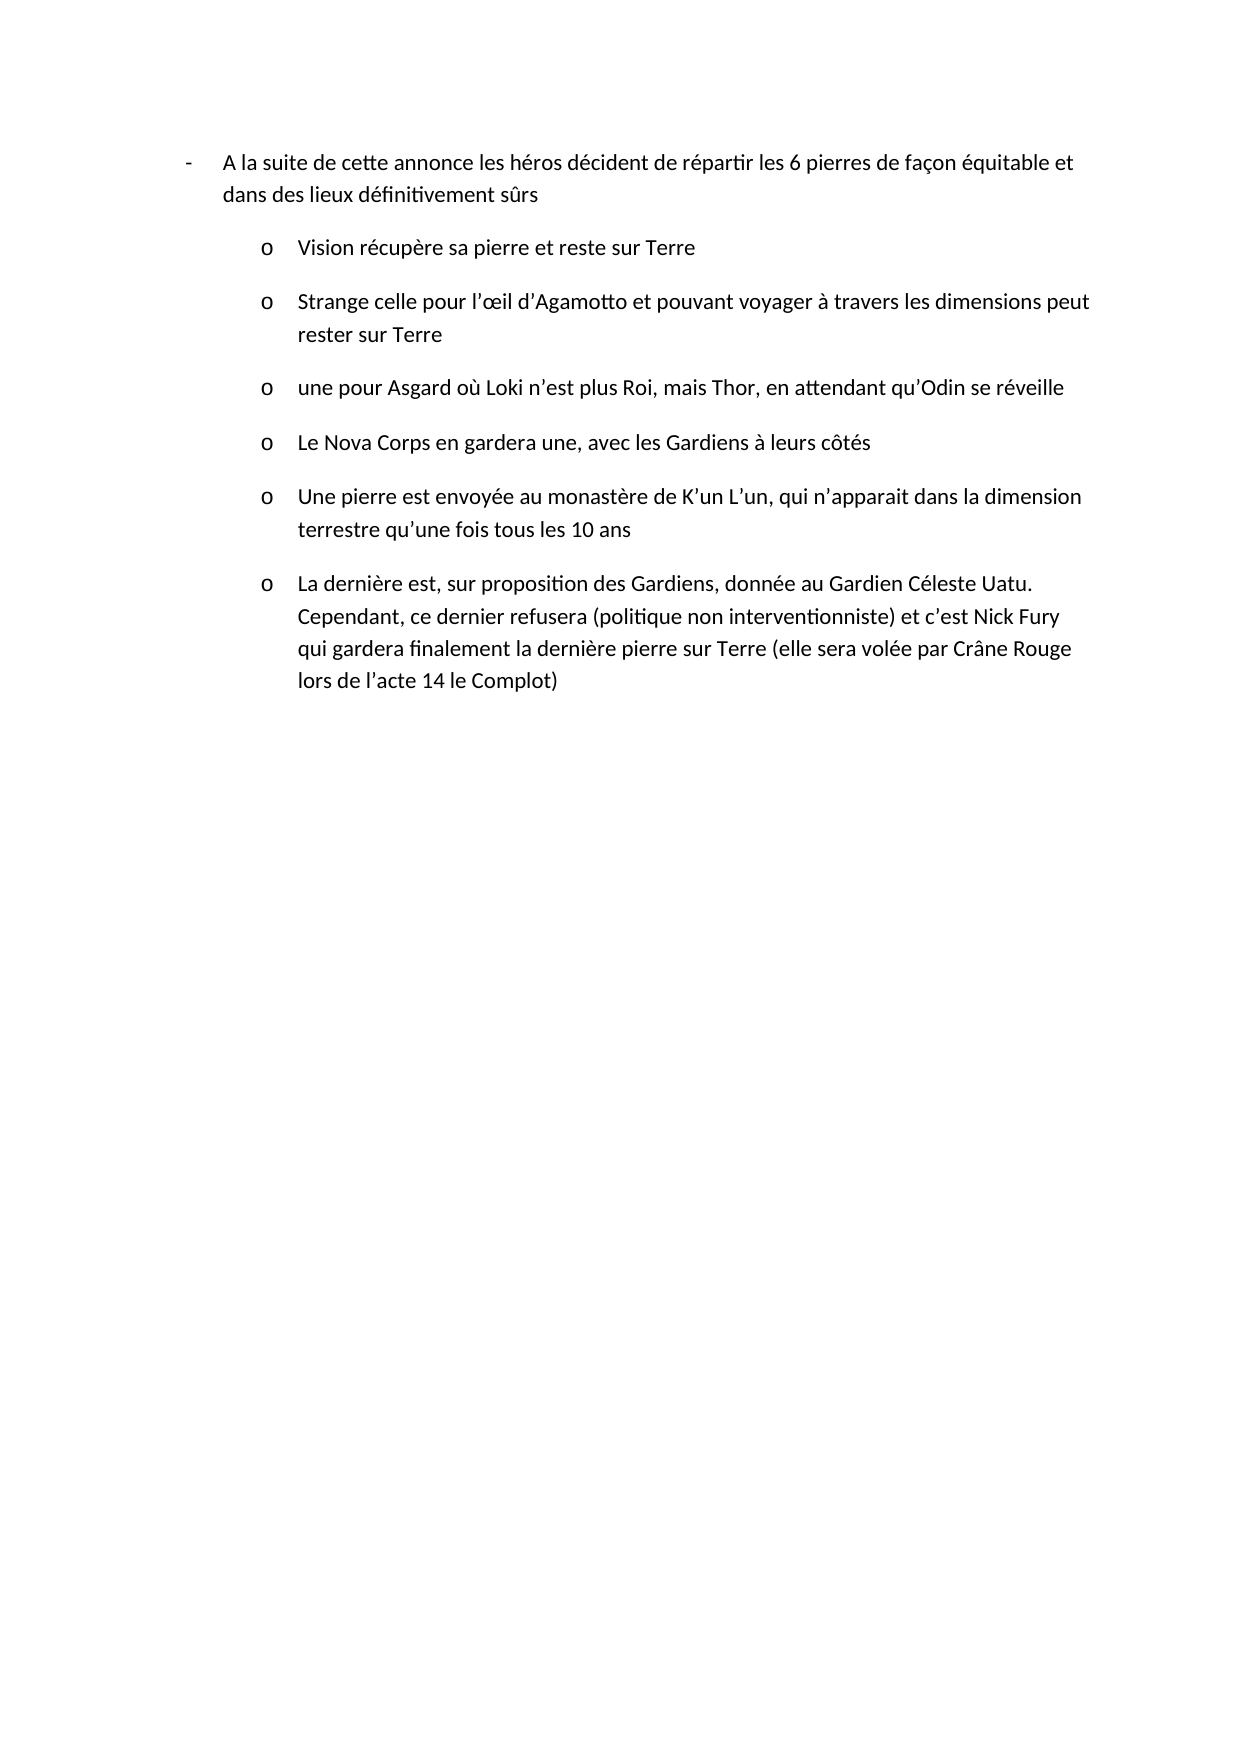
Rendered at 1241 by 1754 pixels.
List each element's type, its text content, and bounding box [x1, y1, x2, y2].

list Une pierre est envoyée au monastère de K’un L’un, qui n’apparait dans la dimension terrestre qu’une fois tous les 10 ans [260, 482, 1093, 544]
list A la suite de cette annonce les héros décident de répartir les 6 pierres de façon équitable et dans des lieux définitivement sûrs [185, 148, 1093, 208]
list La dernière est, sur proposition des Gardiens, donnée au Gardien Céleste Uatu. Cependant, ce dernier refusera (politique non interventionniste) et c’est Nick Fury qui gardera finalement la dernière pierre sur Terre (elle sera volée par Crâne Rouge lors de l’acte 14 le Complot) [260, 569, 1093, 694]
list Strange celle pour l’œil d’Agamotto et pouvant voyager à travers les dimensions peut rester sur Terre [260, 287, 1093, 348]
list Le Nova Corps en gardera une, avec les Gardiens à leurs côtés [260, 428, 1093, 457]
list Vision récupère sa pierre et reste sur Terre [260, 233, 1093, 262]
list une pour Asgard où Loki n’est plus Roi, mais Thor, en attendant qu’Odin se réveille [260, 373, 1093, 403]
